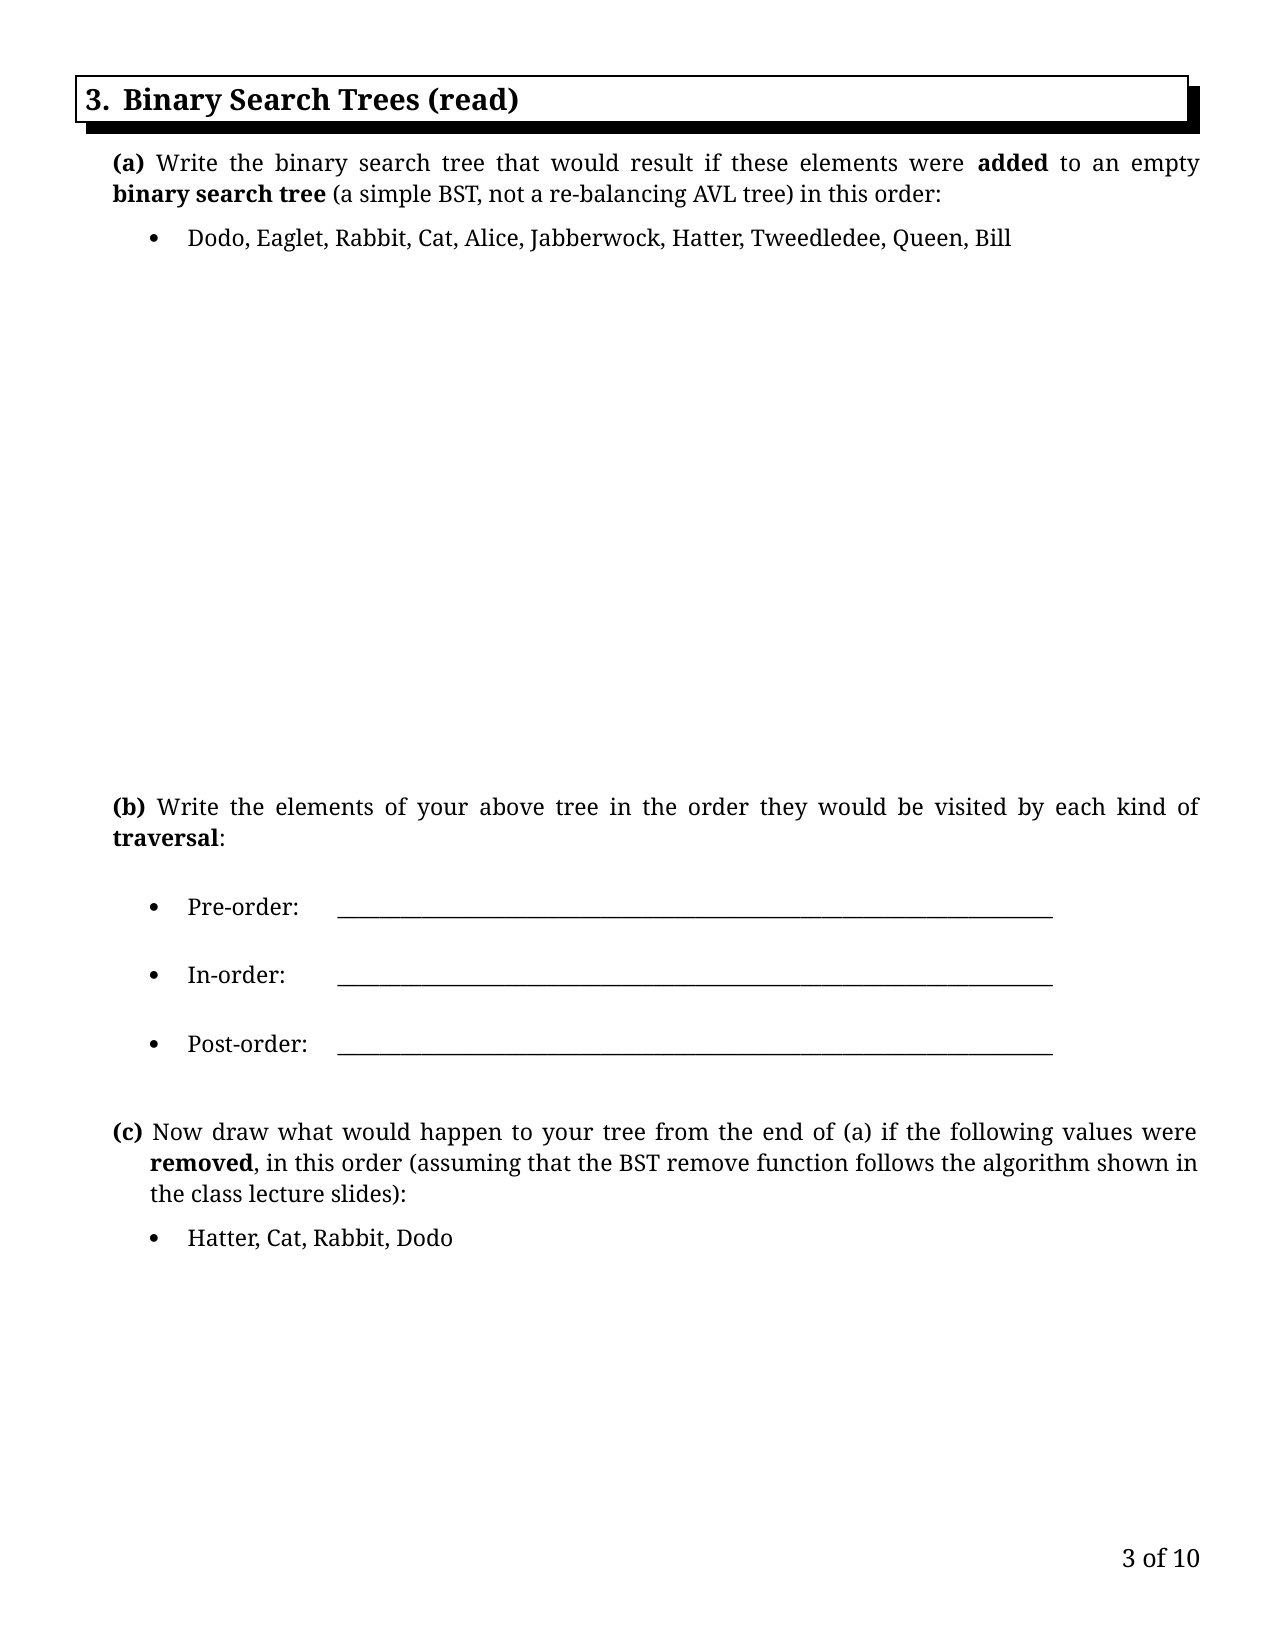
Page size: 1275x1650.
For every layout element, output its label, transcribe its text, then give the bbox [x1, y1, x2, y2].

list In-order: ____________________________________________________________________ [150, 959, 1200, 991]
text (a) Write the binary search tree that would result if these elements were added to an empty binary search tree (a simple BST, not a re-balancing AVL tree) in this order: [112, 147, 1200, 209]
list Hatter, Cat, Rabbit, Dodo [150, 1222, 1200, 1253]
text (b) Write the elements of your above tree in the order they would be visited by each kind of traversal: [112, 791, 1200, 853]
list Dodo, Eaglet, Rabbit, Cat, Alice, Jabberwock, Hatter, Tweedledee, Queen, Bill [150, 222, 1200, 253]
list Post-order: ____________________________________________________________________ [150, 1028, 1200, 1059]
list Pre-order: ____________________________________________________________________ [150, 891, 1200, 922]
text (c) Now draw what would happen to your tree from the end of (a) if the following values were removed, in this order (assuming that the BST remove function follows the algorithm shown in the class lecture slides): [112, 1116, 1200, 1209]
subtitle 3. Binary Search Trees (read) [77, 77, 1187, 121]
